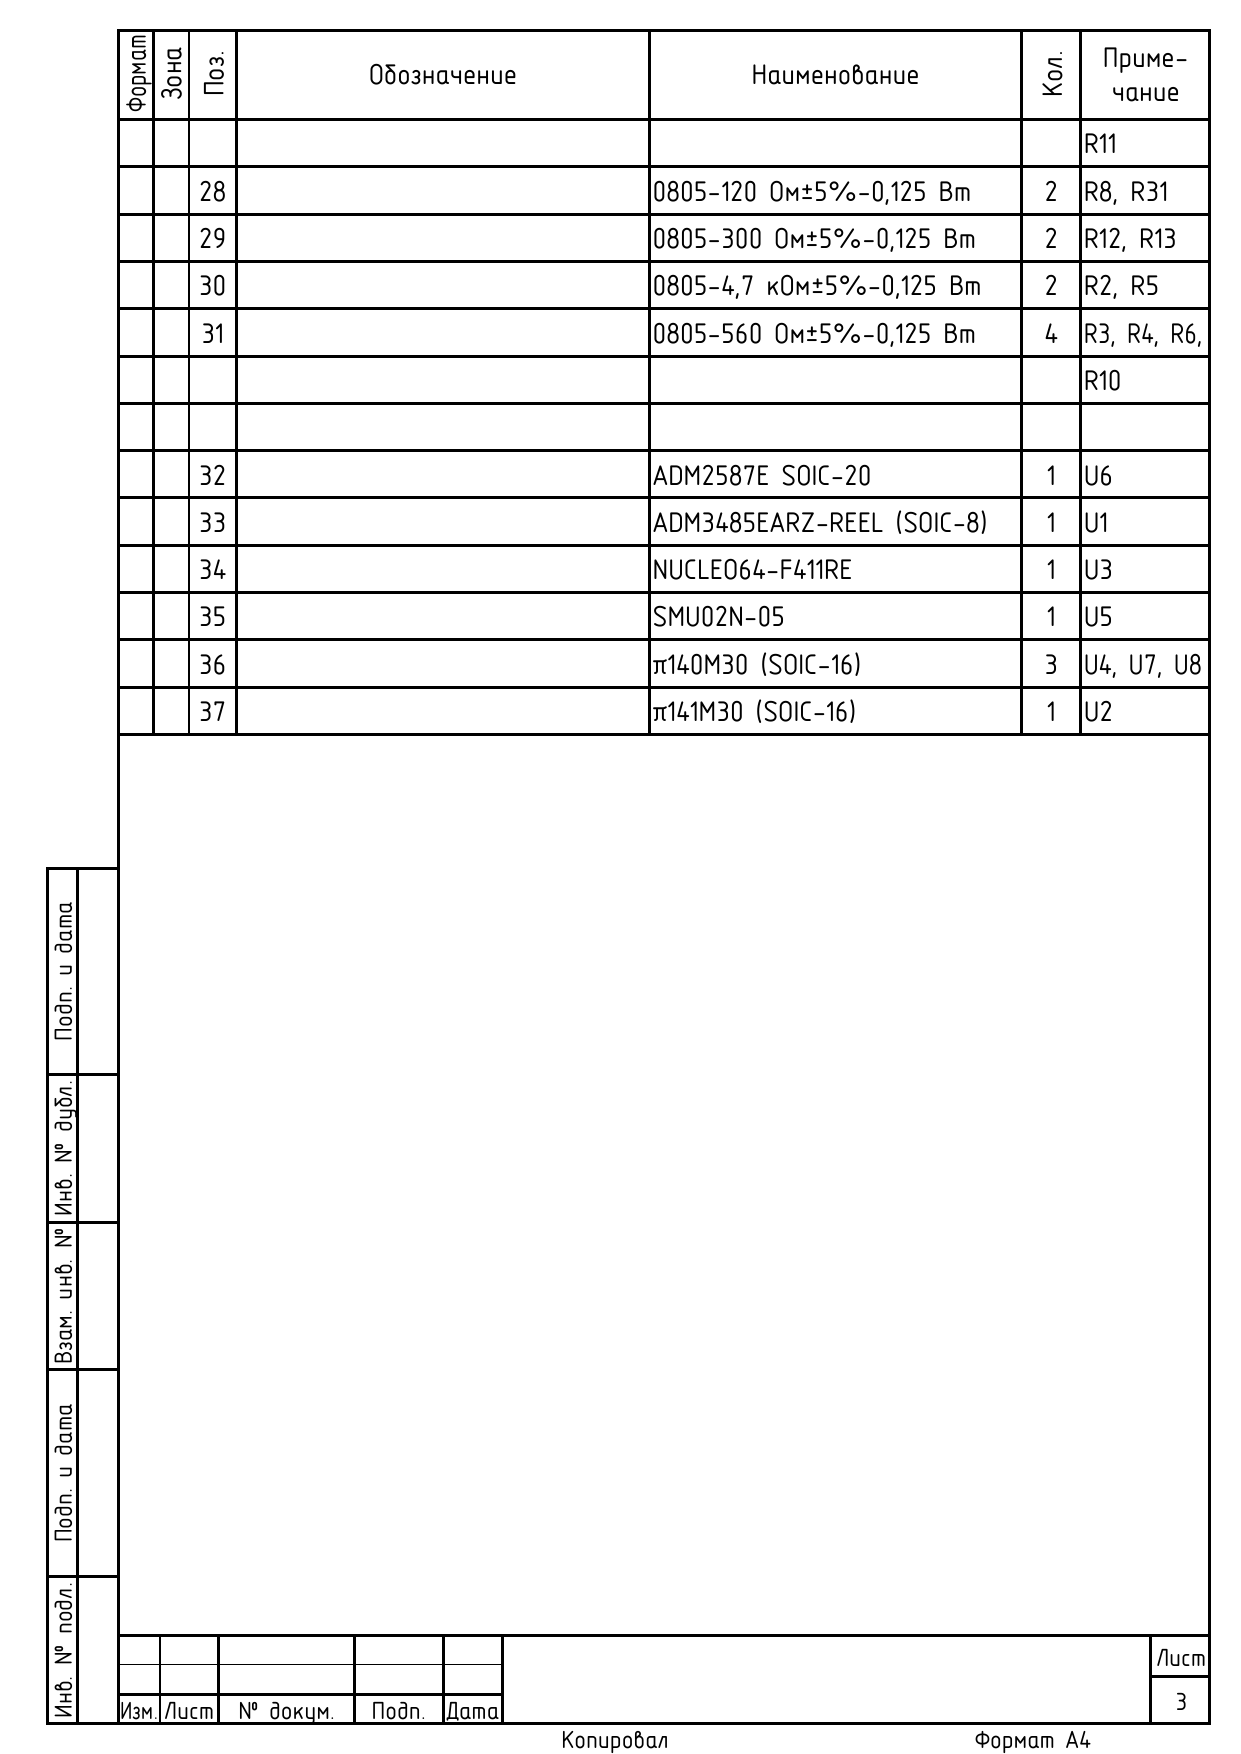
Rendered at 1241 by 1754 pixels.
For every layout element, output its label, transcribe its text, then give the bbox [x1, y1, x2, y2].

table_cell U2 [1082, 689, 1211, 733]
table_cell 0805-4,7 кОм±5%-0,125 Вт [651, 263, 1020, 307]
table_cell SMU02N-05 [651, 594, 1020, 638]
table_cell 0805-560 Ом±5%-0,125 Вт [651, 310, 1020, 354]
table_cell 30 [190, 263, 235, 307]
table_cell R10 [1082, 358, 1211, 402]
table_cell [190, 405, 235, 449]
table_cell [155, 452, 188, 496]
table_cell [238, 168, 648, 213]
table_cell U3 [1082, 547, 1211, 591]
table_cell [155, 168, 188, 213]
table_cell [155, 499, 188, 544]
table_cell [238, 594, 648, 638]
table_cell π140M30 (SOIC-16) [651, 641, 1020, 686]
table_cell ADM3485EARZ-REEL (SOIC-8) [651, 499, 1020, 544]
table_cell 1 [1023, 547, 1079, 591]
table_cell 31 [190, 310, 235, 354]
table_cell [155, 405, 188, 449]
table_cell [118, 263, 152, 307]
table_header Приме- чание [1082, 30, 1211, 118]
table_cell 28 [190, 168, 235, 213]
table_cell [155, 689, 188, 733]
table_cell [238, 452, 648, 496]
table_cell [118, 310, 152, 354]
table_cell [118, 168, 152, 213]
table_cell [118, 499, 152, 544]
table_cell U5 [1082, 594, 1211, 638]
table_cell NUCLEO64-F411RE [651, 547, 1020, 591]
table_cell [155, 216, 188, 260]
table_cell 2 [1023, 168, 1079, 213]
table_cell 3 [1023, 641, 1079, 686]
table_cell R12, R13 [1082, 216, 1211, 260]
table_cell [155, 310, 188, 354]
table_cell [118, 121, 152, 165]
table_cell [1023, 121, 1079, 165]
table_header Кол. [1023, 30, 1079, 118]
table_cell [118, 358, 152, 402]
table_cell [155, 594, 188, 638]
table_cell [238, 216, 648, 260]
table_cell ADM2587E SOIC-20 [651, 452, 1020, 496]
table_cell [118, 641, 152, 686]
table_cell R2, R5 [1082, 263, 1211, 307]
table_cell [190, 121, 235, 165]
table_cell R3, R4, R6, [1082, 310, 1211, 354]
table_cell 1 [1023, 594, 1079, 638]
table_cell [118, 216, 152, 260]
table_header Обозначение [238, 30, 648, 118]
table_cell [238, 689, 648, 733]
table_cell 32 [190, 452, 235, 496]
table_cell [238, 547, 648, 591]
table_cell [155, 263, 188, 307]
table_cell 34 [190, 547, 235, 591]
table_cell [155, 121, 188, 165]
table_cell 1 [1023, 452, 1079, 496]
table_cell [651, 405, 1020, 449]
table_cell U4, U7, U8 [1082, 641, 1211, 686]
table_cell [118, 452, 152, 496]
table_cell 1 [1023, 499, 1079, 544]
table_cell 0805-300 Ом±5%-0,125 Вт [651, 216, 1020, 260]
table_cell U1 [1082, 499, 1211, 544]
table_cell [238, 121, 648, 165]
table_header Зона [155, 30, 188, 118]
table_cell 29 [190, 216, 235, 260]
table_cell 1 [1023, 689, 1079, 733]
table_cell [1082, 405, 1211, 449]
table_cell R11 [1082, 121, 1211, 165]
table_cell [155, 547, 188, 591]
table_cell [238, 641, 648, 686]
table_cell [238, 358, 648, 402]
table_cell [1023, 405, 1079, 449]
table_cell 37 [190, 689, 235, 733]
table_cell [118, 689, 152, 733]
table_cell [238, 263, 648, 307]
table_cell 2 [1023, 216, 1079, 260]
table_cell [1023, 358, 1079, 402]
table_cell [651, 121, 1020, 165]
table_cell [118, 594, 152, 638]
table_cell 35 [190, 594, 235, 638]
table_cell 2 [1023, 263, 1079, 307]
table_cell 36 [190, 641, 235, 686]
table_cell [155, 358, 188, 402]
table_cell [651, 358, 1020, 402]
table_cell [118, 405, 152, 449]
table_header Формат [118, 30, 152, 118]
table_cell 0805-120 Ом±5%-0,125 Вт [651, 168, 1020, 213]
table_cell [118, 547, 152, 591]
table_cell [155, 641, 188, 686]
table_cell 33 [190, 499, 235, 544]
table_cell [238, 499, 648, 544]
table_cell R8, R31 [1082, 168, 1211, 213]
table_cell 4 [1023, 310, 1079, 354]
table_header Поз. [190, 30, 235, 118]
table_header Наименование [651, 30, 1020, 118]
table_cell U6 [1082, 452, 1211, 496]
table_cell [190, 358, 235, 402]
table_cell [238, 310, 648, 354]
table_cell π141M30 (SOIC-16) [651, 689, 1020, 733]
table_cell [238, 405, 648, 449]
